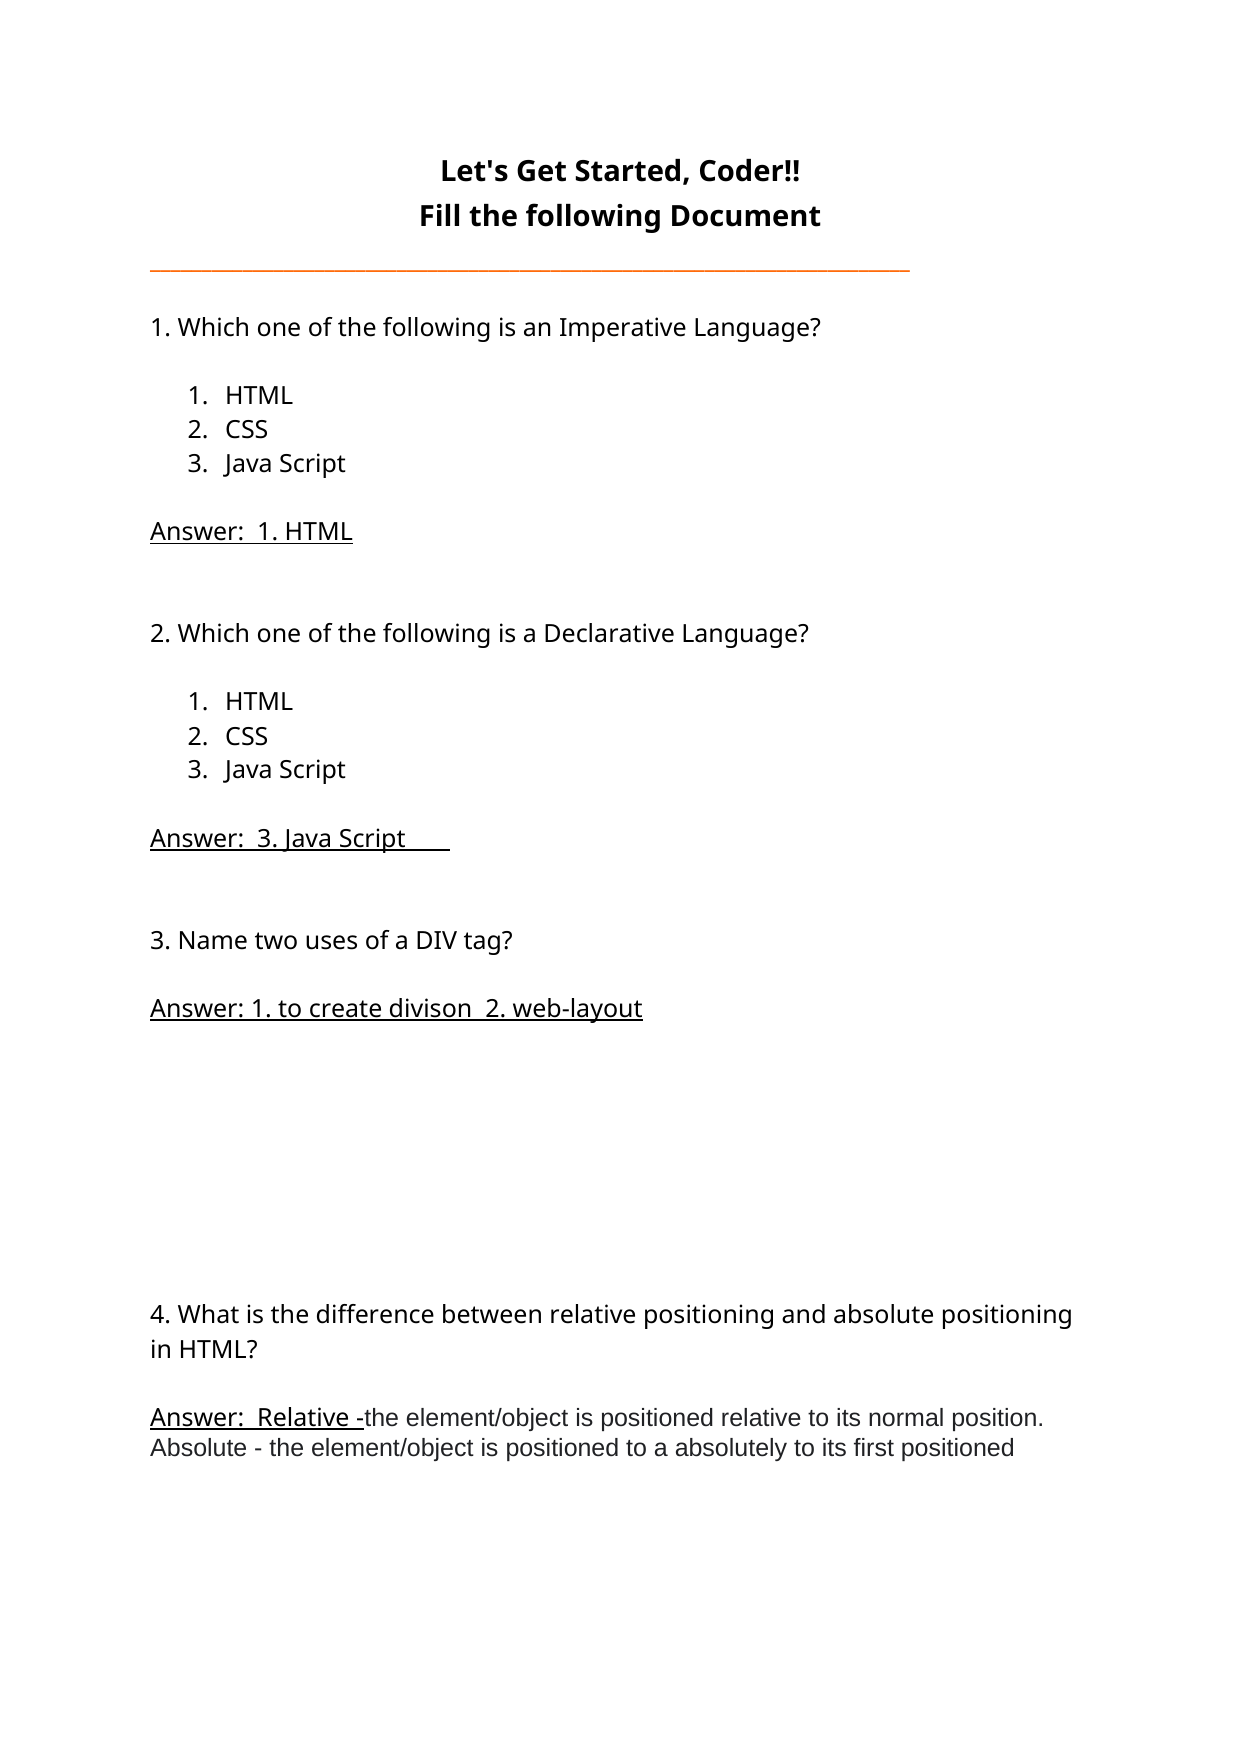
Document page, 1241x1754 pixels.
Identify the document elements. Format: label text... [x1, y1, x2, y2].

text Answer: 3. Java Script [150, 820, 1090, 854]
list CSS [187, 412, 1090, 446]
text Let's Get Started, Coder!! [150, 150, 1090, 190]
text __________________________________________________________________________ [150, 241, 1090, 275]
text 3. Name two uses of a DIV tag? [150, 922, 1090, 957]
list HTML [187, 377, 1090, 412]
list CSS [187, 718, 1090, 752]
text 1. Which one of the following is an Imperative Language? [150, 309, 1090, 343]
text 4. What is the difference between relative positioning and absolute positioning in HTML? [150, 1297, 1090, 1365]
text Answer: 1. HTML [150, 514, 1090, 548]
text Answer: 1. to create divison 2. web-layout [150, 991, 1090, 1025]
text 2. Which one of the following is a Declarative Language? [150, 616, 1090, 650]
text Answer: Relative -the element/object is positioned relative to its normal position. Absolute - the element/object is positioned to a absolutely to its first positioned [150, 1399, 1090, 1462]
text Fill the following Document [150, 196, 1090, 235]
list Java Script [187, 752, 1090, 786]
list Java Script [187, 446, 1090, 480]
list HTML [187, 684, 1090, 718]
